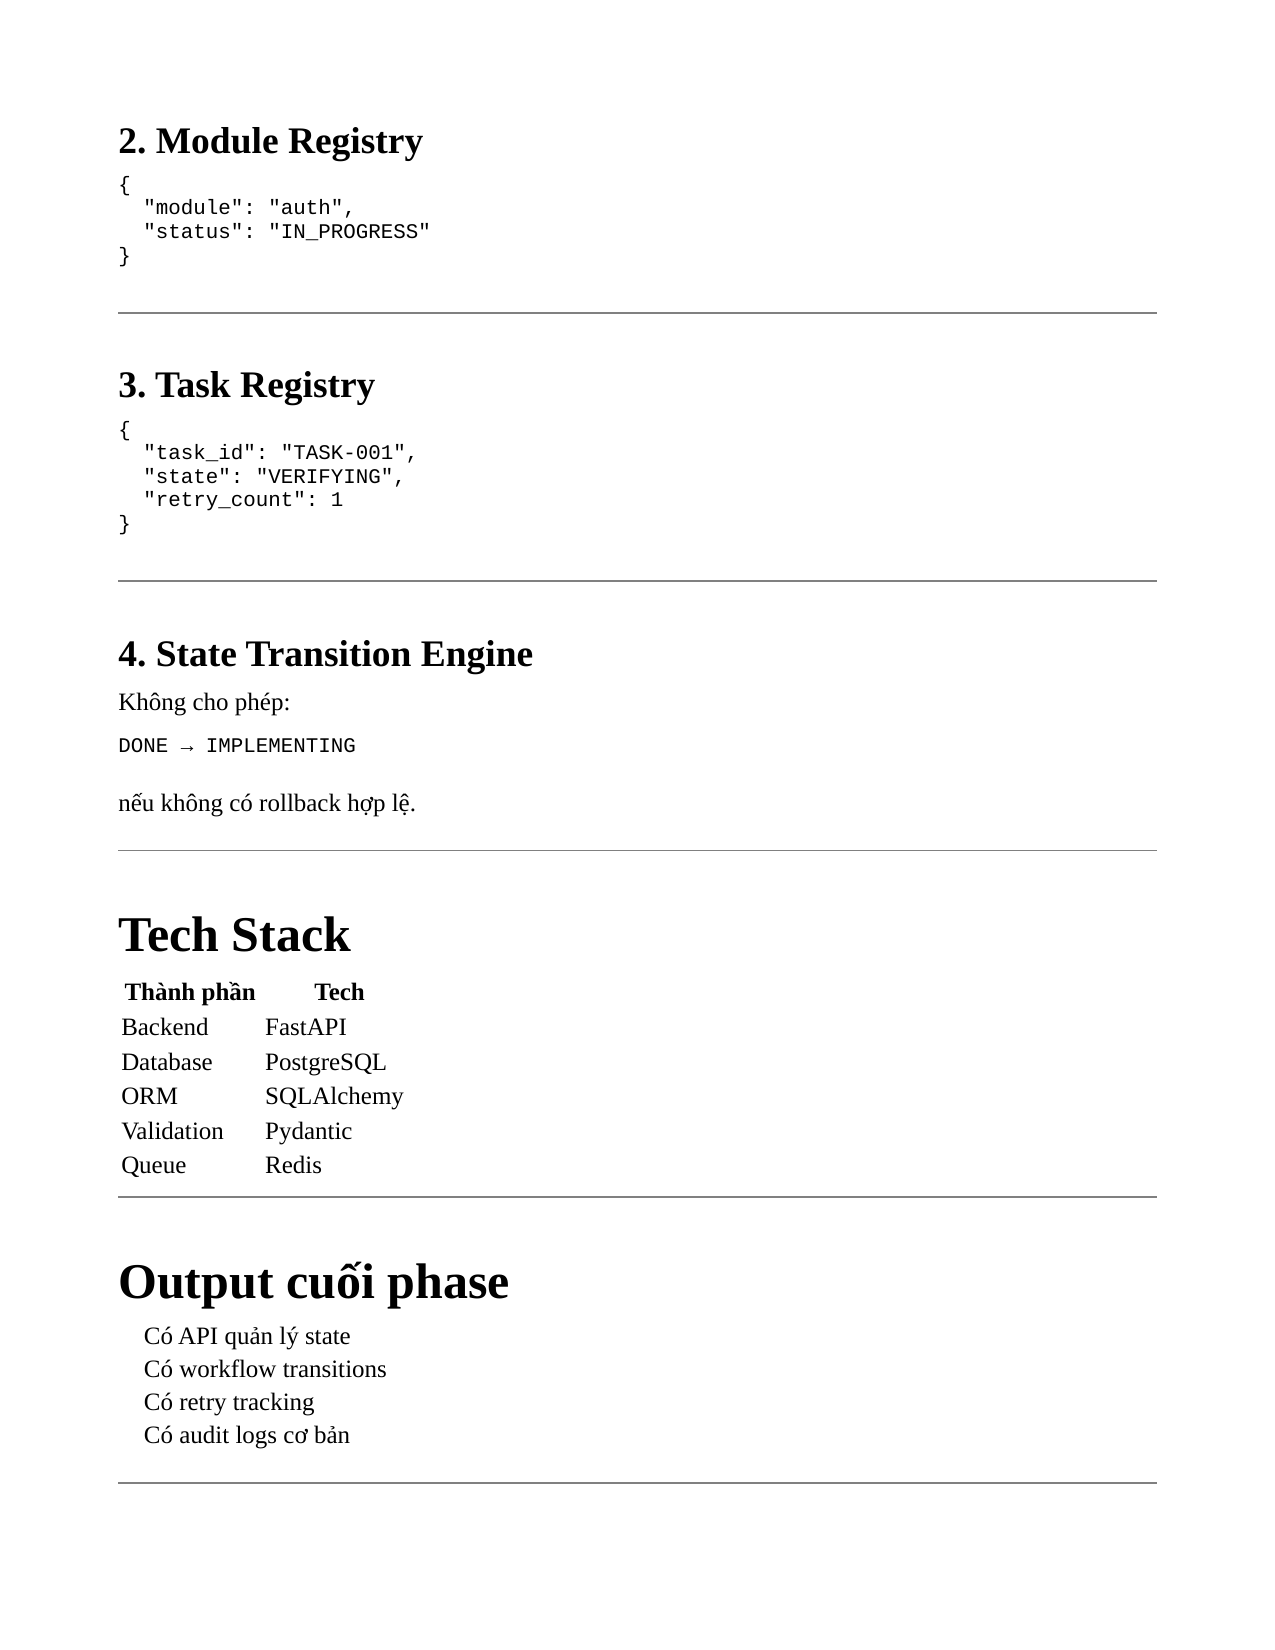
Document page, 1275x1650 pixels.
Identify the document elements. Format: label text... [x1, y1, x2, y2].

text nếu không có rollback hợp lệ. [118, 788, 1157, 816]
subtitle Output cuối phase [118, 1251, 1157, 1309]
text ✅ Có API quản lý state ✅ Có workflow transitions ✅ Có retry tracking ✅ Có audit logs cơ bản [118, 1321, 1157, 1449]
table_cell Redis [262, 1148, 417, 1182]
table_cell Backend [118, 1009, 262, 1044]
text "task_id": "TASK-001", [118, 442, 1157, 466]
table_cell Queue [118, 1148, 262, 1182]
text "retry_count": 1 [118, 489, 1157, 513]
text "state": "VERIFYING", [118, 466, 1157, 489]
text } [118, 245, 1157, 268]
subtitle 3. Task Registry [118, 363, 1157, 406]
text "module": "auth", [118, 197, 1157, 221]
text Không cho phép: [118, 687, 1157, 716]
text DONE → IMPLEMENTING [118, 734, 1157, 758]
subtitle Tech Stack [118, 904, 1157, 962]
table_header Tech [262, 975, 417, 1009]
table_cell PostgreSQL [262, 1044, 417, 1078]
text { [118, 174, 1157, 197]
table_cell Database [118, 1044, 262, 1078]
table_cell FastAPI [262, 1009, 417, 1044]
subtitle 4. State Transition Engine [118, 631, 1157, 674]
text } [118, 513, 1157, 537]
table_cell ORM [118, 1078, 262, 1113]
text { [118, 418, 1157, 442]
table_cell SQLAlchemy [262, 1078, 417, 1113]
text "status": "IN_PROGRESS" [118, 221, 1157, 245]
table_header Thành phần [118, 975, 262, 1009]
table_cell Pydantic [262, 1113, 417, 1147]
table_cell Validation [118, 1113, 262, 1147]
subtitle 2. Module Registry [118, 118, 1157, 161]
